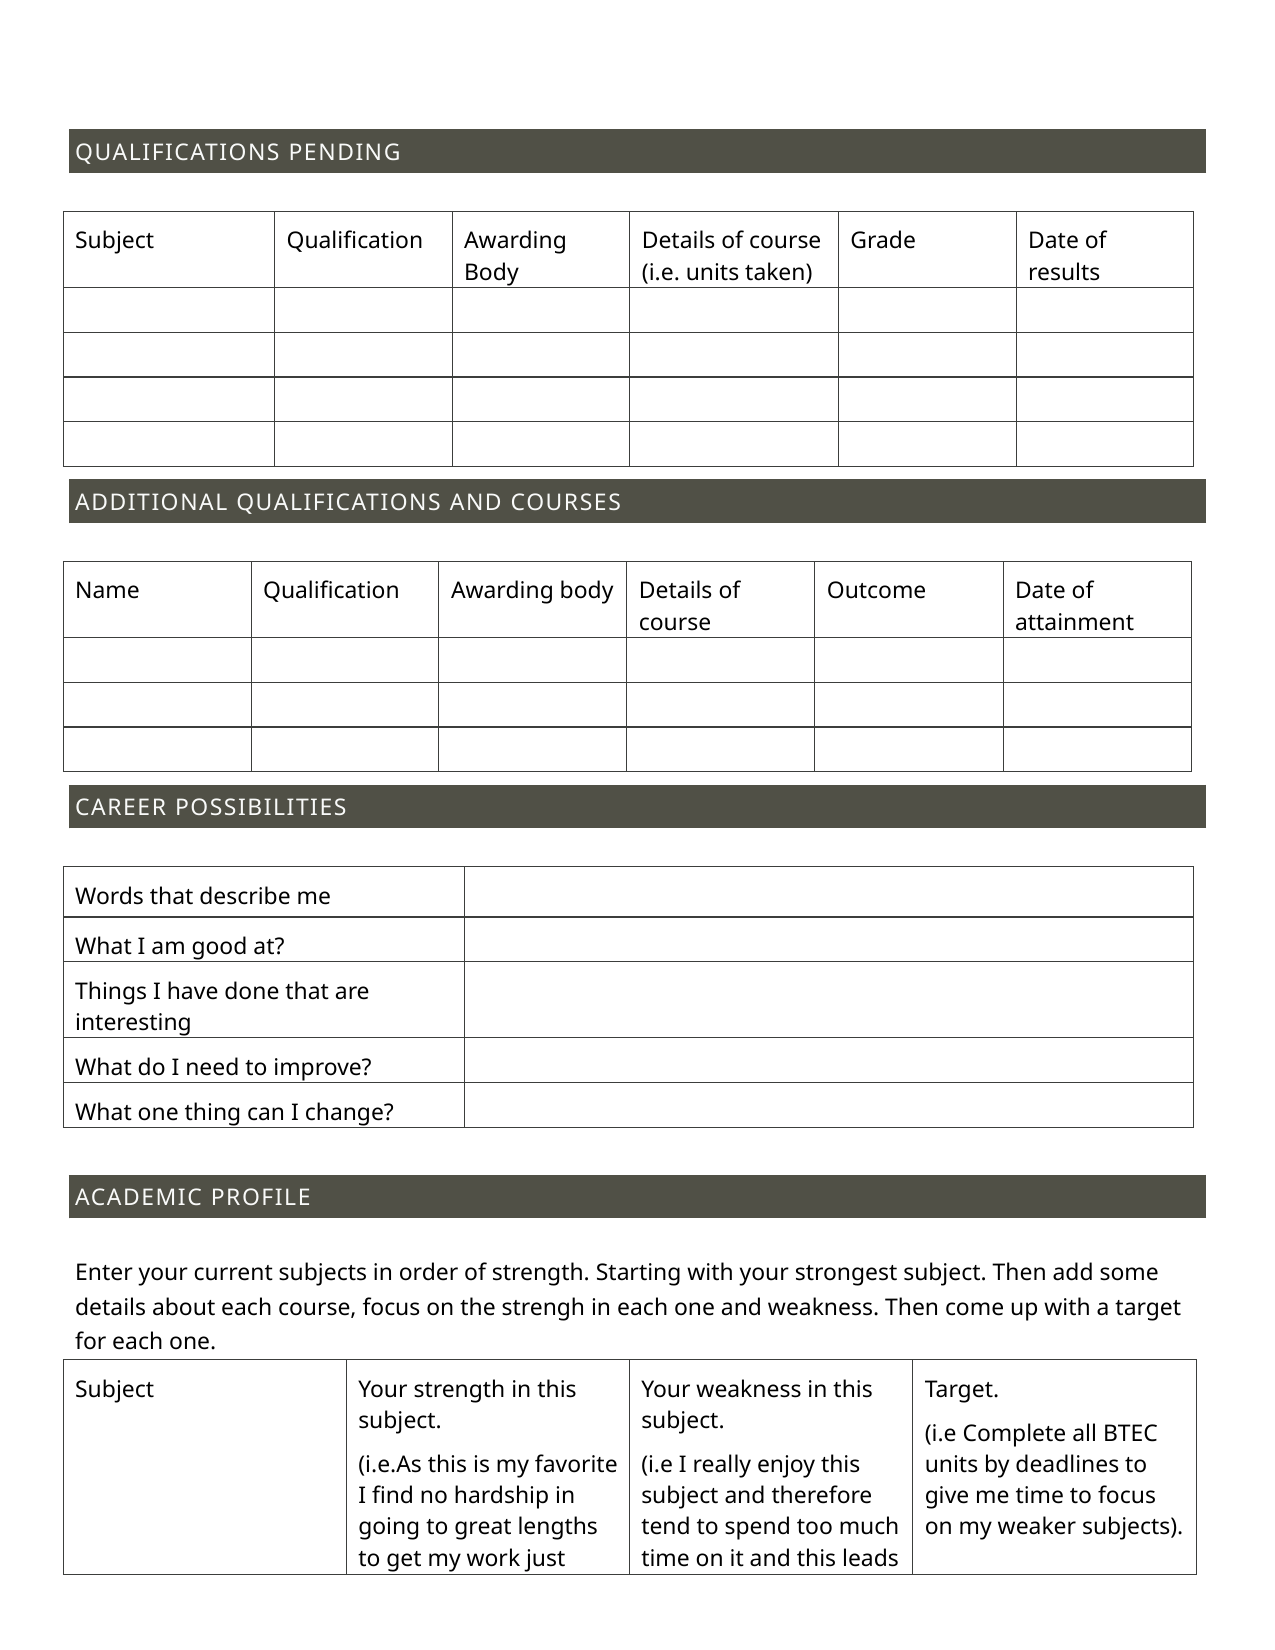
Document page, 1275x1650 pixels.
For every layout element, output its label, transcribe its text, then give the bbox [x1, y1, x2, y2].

table_cell [839, 378, 1016, 421]
table_header Details of course (i.e. units taken) [630, 212, 838, 287]
table_header Name [64, 562, 251, 637]
table_header Qualification [275, 212, 452, 287]
table_cell [465, 962, 1193, 1037]
text Enter your current subjects in order of strength. Starting with your strongest subject. Then add some details about each course, focus on the strengh in each one and weakness. Then come up with a target for each one. [75, 1256, 1200, 1356]
table_cell [453, 422, 629, 466]
table_cell [839, 333, 1016, 376]
table_header Awarding Body [453, 212, 629, 287]
table_header Details of course [627, 562, 814, 637]
table_cell [1004, 638, 1191, 682]
table_cell [630, 378, 838, 421]
table_cell [64, 333, 274, 376]
table_cell [275, 378, 452, 421]
subtitle Qualifications Pending [75, 136, 1200, 167]
table_cell [815, 683, 1003, 726]
table_cell [815, 638, 1003, 682]
table_cell [630, 333, 838, 376]
table_cell What I am good at? [64, 918, 464, 961]
table_cell What one thing can I change? [64, 1083, 464, 1127]
table_cell [252, 683, 438, 726]
table_cell What do I need to improve? [64, 1038, 464, 1082]
table_header [465, 867, 1193, 916]
table_cell [465, 1038, 1193, 1082]
table_cell Things I have done that are interesting [64, 962, 464, 1037]
table_cell [275, 288, 452, 332]
table_cell [453, 378, 629, 421]
table_cell [630, 288, 838, 332]
table_header Your strength in this subject. (i.e.As this is my favorite I find no hardship in going to great lengths to get my work just [347, 1360, 629, 1574]
subtitle Additional Qualifications and courses [75, 486, 1200, 517]
table_header Awarding body [439, 562, 626, 637]
table_header Target. (i.e Complete all BTEC units by deadlines to give me time to focus on my weaker subjects). [913, 1360, 1196, 1574]
table_cell [252, 728, 438, 771]
table_cell [465, 918, 1193, 961]
subtitle Career possibilities [75, 791, 1200, 822]
table_cell [839, 422, 1016, 466]
table_cell [1017, 422, 1193, 466]
table_cell [453, 288, 629, 332]
table_header Date of attainment [1004, 562, 1191, 637]
table_cell [64, 728, 251, 771]
table_header Subject [64, 212, 274, 287]
table_header Grade [839, 212, 1016, 287]
table_cell [627, 638, 814, 682]
table_cell [439, 638, 626, 682]
table_cell [630, 422, 838, 466]
table_cell [275, 333, 452, 376]
table_cell [64, 422, 274, 466]
table_header Words that describe me [64, 867, 464, 916]
table_cell [627, 728, 814, 771]
table_cell [839, 288, 1016, 332]
table_cell [815, 728, 1003, 771]
table_cell [1017, 288, 1193, 332]
table_header Subject [64, 1360, 346, 1574]
table_header Date of results [1017, 212, 1193, 287]
table_cell [465, 1083, 1193, 1127]
table_cell [64, 683, 251, 726]
table_cell [252, 638, 438, 682]
table_cell [64, 378, 274, 421]
table_header Qualification [252, 562, 438, 637]
table_cell [1017, 378, 1193, 421]
table_cell [453, 333, 629, 376]
table_cell [1004, 683, 1191, 726]
table_cell [1004, 728, 1191, 771]
table_cell [439, 683, 626, 726]
table_header Your weakness in this subject. (i.e I really enjoy this subject and therefore tend to spend too much time on it and this leads [630, 1360, 912, 1574]
table_cell [627, 683, 814, 726]
table_cell [64, 638, 251, 682]
table_cell [275, 422, 452, 466]
table_cell [1017, 333, 1193, 376]
subtitle ACADEMIC PROFILE [75, 1181, 1200, 1212]
table_cell [64, 288, 274, 332]
table_cell [439, 728, 626, 771]
table_header Outcome [815, 562, 1003, 637]
